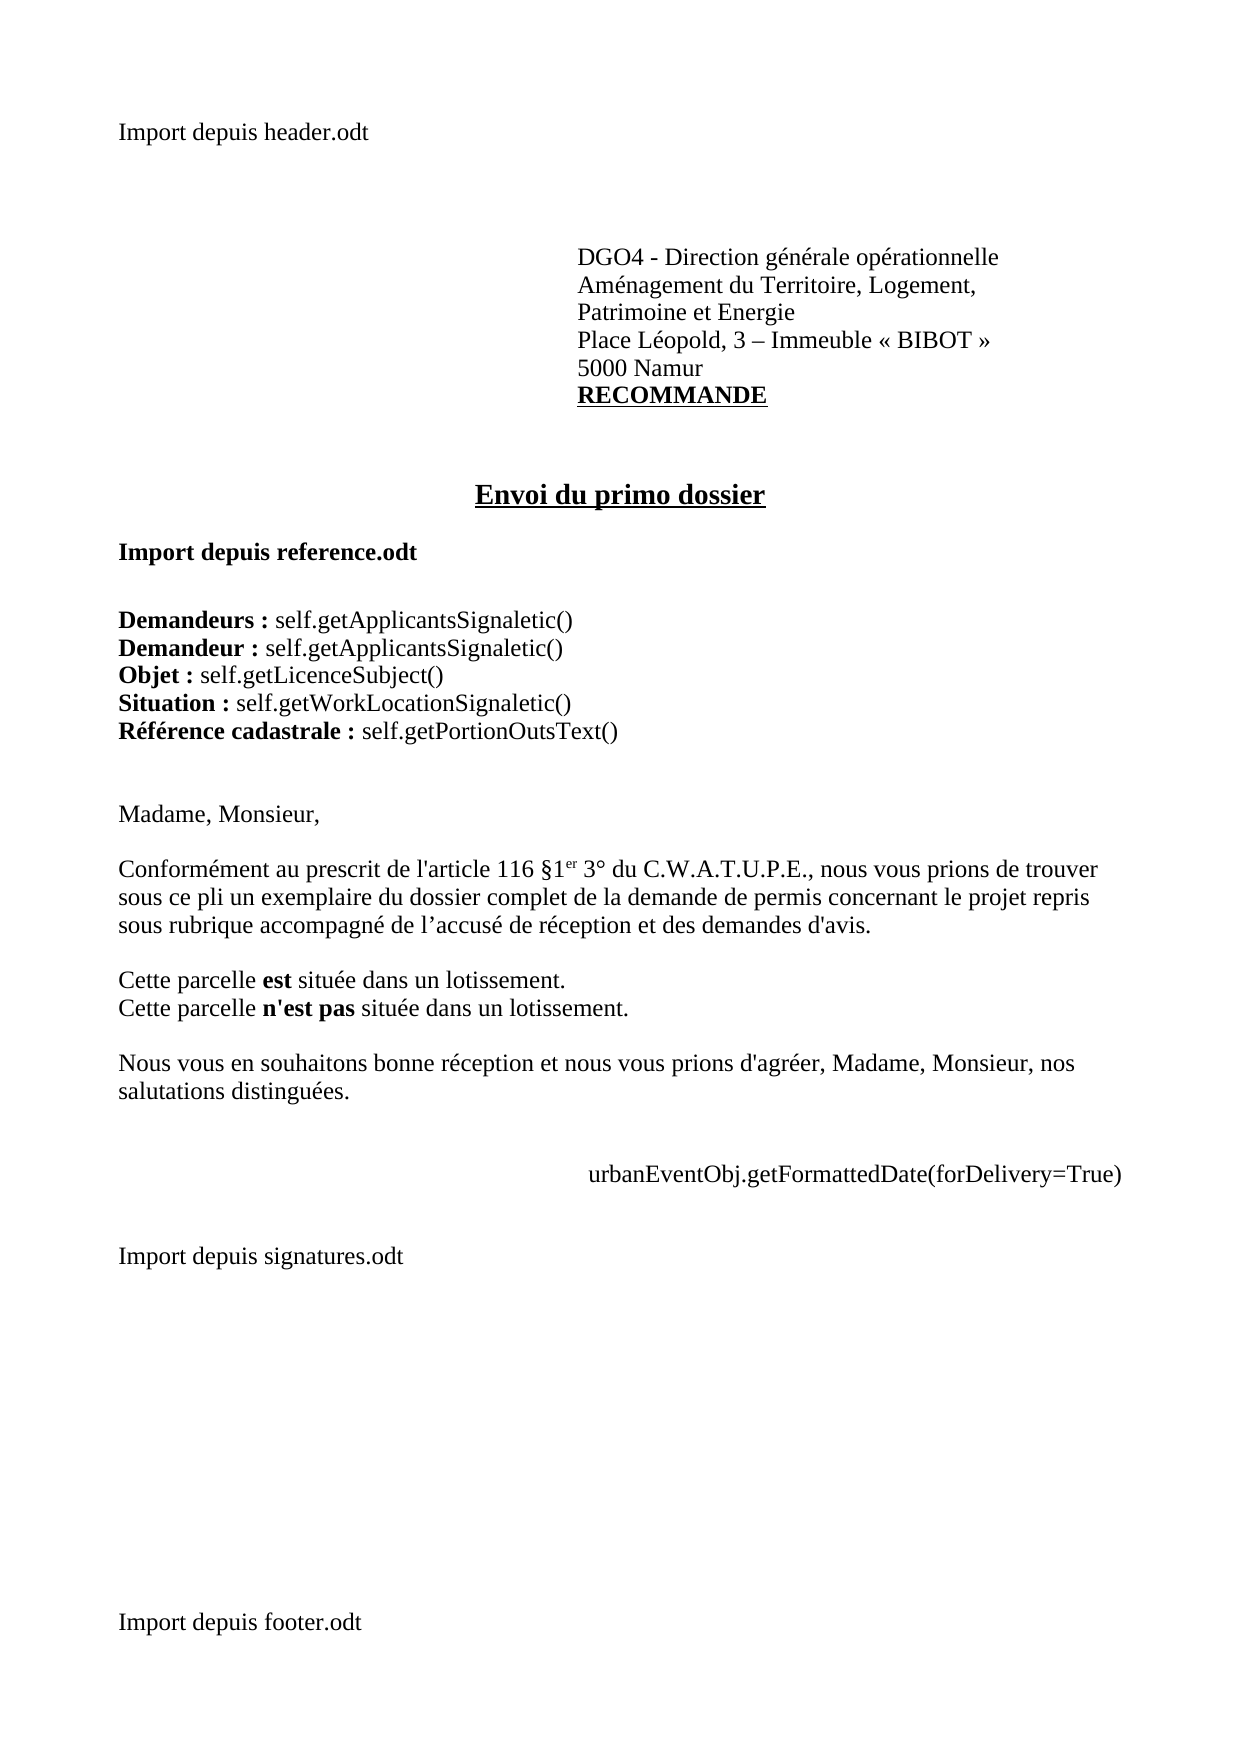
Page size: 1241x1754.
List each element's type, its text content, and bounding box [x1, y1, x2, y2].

text Aménagement du Territoire, Logement, Patrimoine et Energie [577, 271, 1028, 326]
text Madame, Monsieur, [118, 800, 1122, 828]
text DGO4 - Direction générale opérationnelle [577, 243, 1028, 271]
text Situation : self.getWorkLocationSignaletic() [118, 689, 1122, 717]
text Import depuis signatures.odt [118, 1242, 1131, 1270]
text Envoi du primo dossier [118, 478, 1122, 511]
text Référence cadastrale : self.getPortionOutsText() [118, 717, 1122, 745]
text Place Léopold, 3 – Immeuble « BIBOT » [577, 326, 1028, 354]
text Demandeurs : self.getApplicantsSignaletic() [118, 606, 1122, 634]
text Import depuis header.odt [118, 118, 539, 146]
text Cette parcelle n'est pas située dans un lotissement. [118, 994, 1122, 1022]
text urbanEventObj.getFormattedDate(forDelivery=True) [118, 1160, 1122, 1188]
text RECOMMANDE [577, 382, 1028, 409]
text Demandeur : self.getApplicantsSignaletic() [118, 634, 1122, 662]
text 5000 Namur [577, 354, 1028, 382]
text Import depuis reference.odt [118, 538, 1122, 566]
text Nous vous en souhaitons bonne réception et nous vous prions d'agréer, Madame, Monsieur, nos salutations distinguées. [118, 1049, 1122, 1105]
text Conformément au prescrit de l'article 116 §1er 3° du C.W.A.T.U.P.E., nous vous prions de trouver sous ce pli un exemplaire du dossier complet de la demande de permis concernant le projet repris sous rubrique accompagné de l’accusé de réception et des demandes d'avis. [118, 856, 1122, 939]
text Cette parcelle est située dans un lotissement. [118, 966, 1122, 994]
text Objet : self.getLicenceSubject() [118, 662, 1122, 689]
